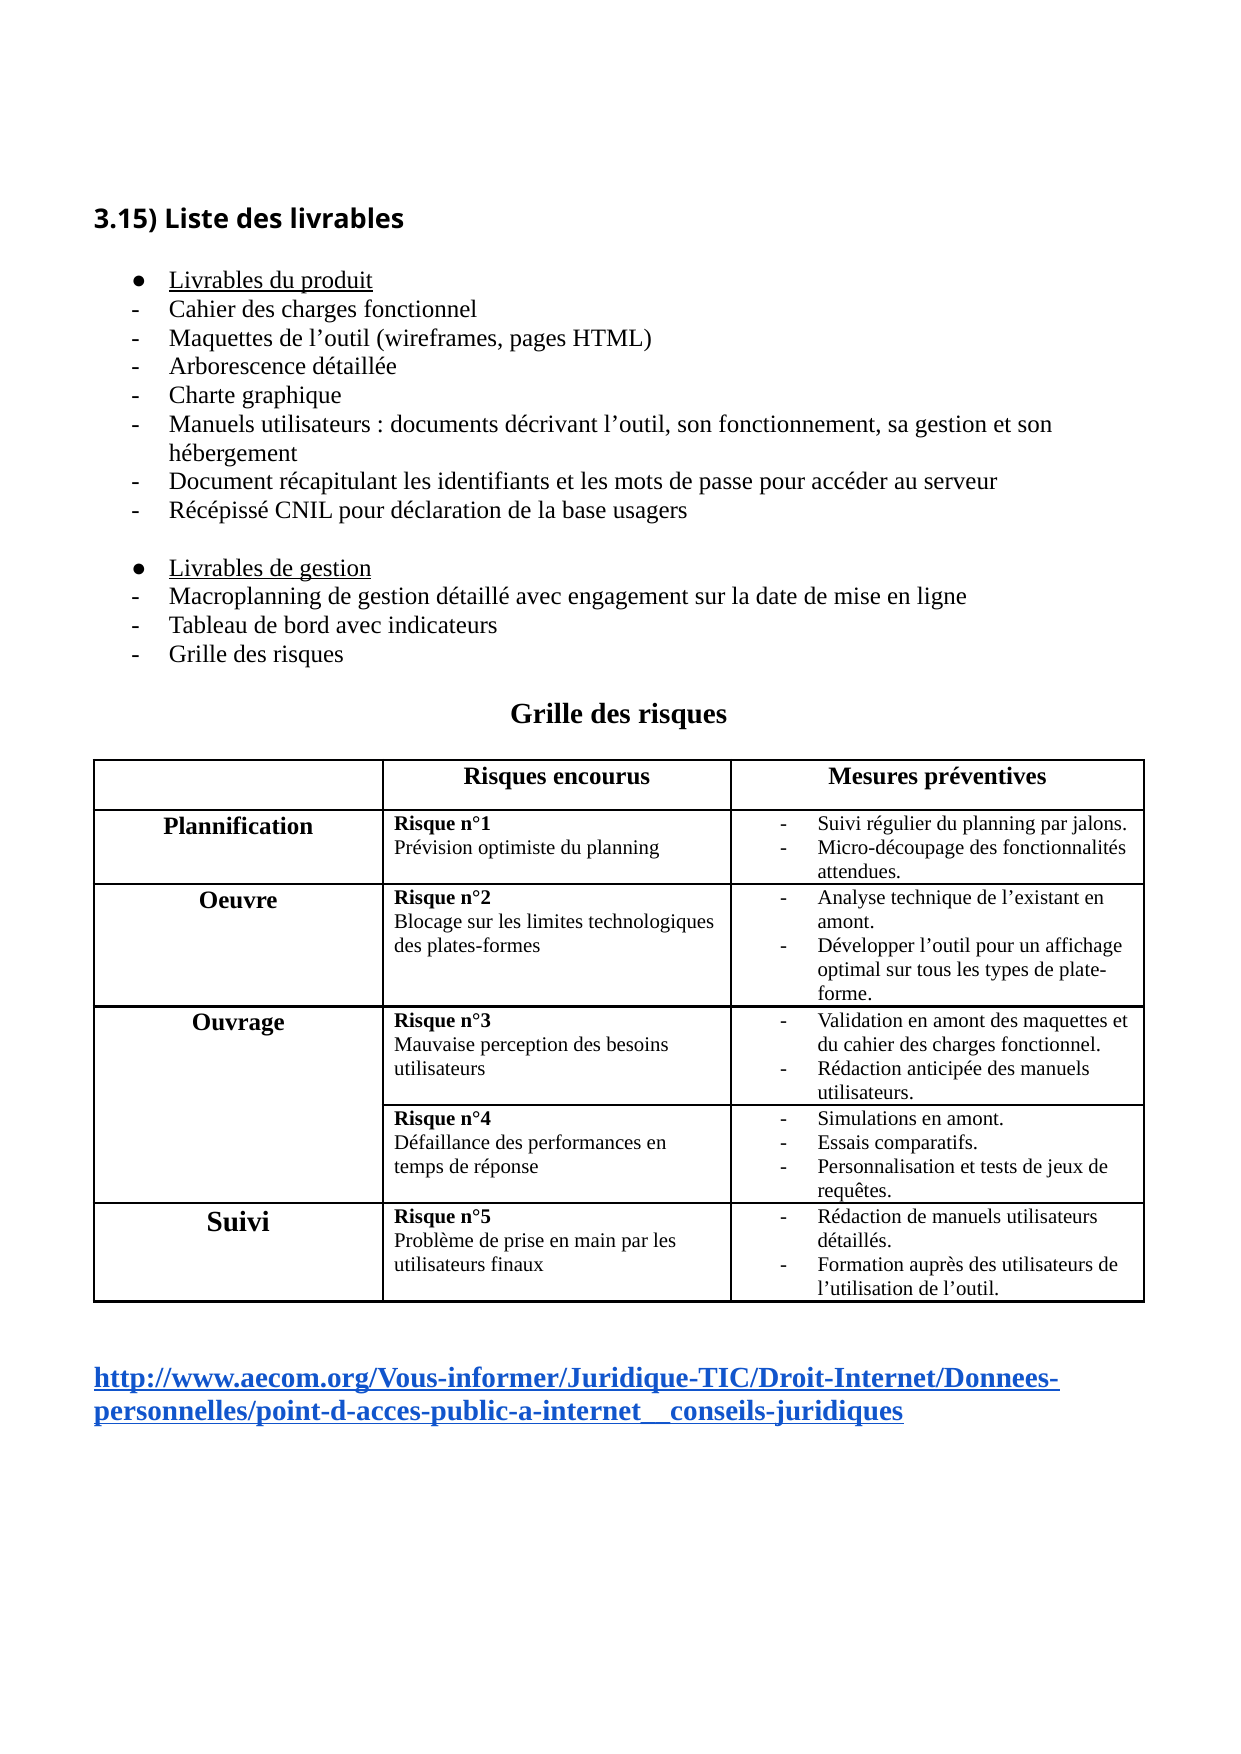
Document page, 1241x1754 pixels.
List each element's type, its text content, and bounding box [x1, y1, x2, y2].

table_cell Plannification [95, 811, 382, 883]
list Cahier des charges fonctionnel [131, 294, 1143, 323]
list Tableau de bord avec indicateurs [131, 610, 1143, 639]
table_cell Risque n°2 Blocage sur les limites technologiques des plates-formes [384, 885, 730, 1005]
table_cell Analyse technique de l’existant en amont. Développer l’outil pour un affichage optimal sur tous les types de plate-forme. [732, 885, 1143, 1005]
table_cell Ouvrage [95, 1008, 382, 1202]
table_cell Suivi [95, 1204, 382, 1300]
list Arborescence détaillée [131, 351, 1143, 380]
list Grille des risques [131, 639, 1143, 668]
list Document récapitulant les identifiants et les mots de passe pour accéder au serveur [131, 466, 1143, 495]
list Maquettes de l’outil (wireframes, pages HTML) [131, 323, 1143, 351]
table_cell Oeuvre [95, 885, 382, 1005]
table_cell Risque n°5 Problème de prise en main par les utilisateurs finaux [384, 1204, 730, 1300]
table_cell Validation en amont des maquettes et du cahier des charges fonctionnel. Rédaction anticipée des manuels utilisateurs. [732, 1008, 1143, 1104]
table_cell Suivi régulier du planning par jalons. Micro-découpage des fonctionnalités attendues. [732, 811, 1143, 883]
table_header Mesures préventives [732, 761, 1143, 809]
table_cell Risque n°3 Mauvaise perception des besoins utilisateurs [384, 1008, 730, 1104]
table_cell Risque n°1 Prévision optimiste du planning [384, 811, 730, 883]
list Manuels utilisateurs : documents décrivant l’outil, son fonctionnement, sa gestion et son hébergement [131, 409, 1143, 466]
table_cell Rédaction de manuels utilisateurs détaillés. Formation auprès des utilisateurs de l’utilisation de l’outil. [732, 1204, 1143, 1300]
table_header Risques encourus [384, 761, 730, 809]
list Récépissé CNIL pour déclaration de la base usagers [131, 495, 1143, 524]
subtitle 3.15) Liste des livrables [94, 199, 1143, 236]
list Livrables de gestion [131, 553, 1143, 581]
list Macroplanning de gestion détaillé avec engagement sur la date de mise en ligne [131, 581, 1143, 610]
text http://www.aecom.org/Vous-informer/Juridique-TIC/Droit-Internet/Donnees-personnelles/point-d-acces-public-a-internet__conseils-juridiques [94, 1360, 1143, 1427]
table_header [95, 761, 382, 809]
table_cell Risque n°4 Défaillance des performances en temps de réponse [384, 1106, 730, 1202]
table_cell Simulations en amont. Essais comparatifs. Personnalisation et tests de jeux de requêtes. [732, 1106, 1143, 1202]
text Grille des risques [94, 696, 1143, 730]
list Livrables du produit [131, 265, 1143, 294]
list Charte graphique [131, 380, 1143, 409]
